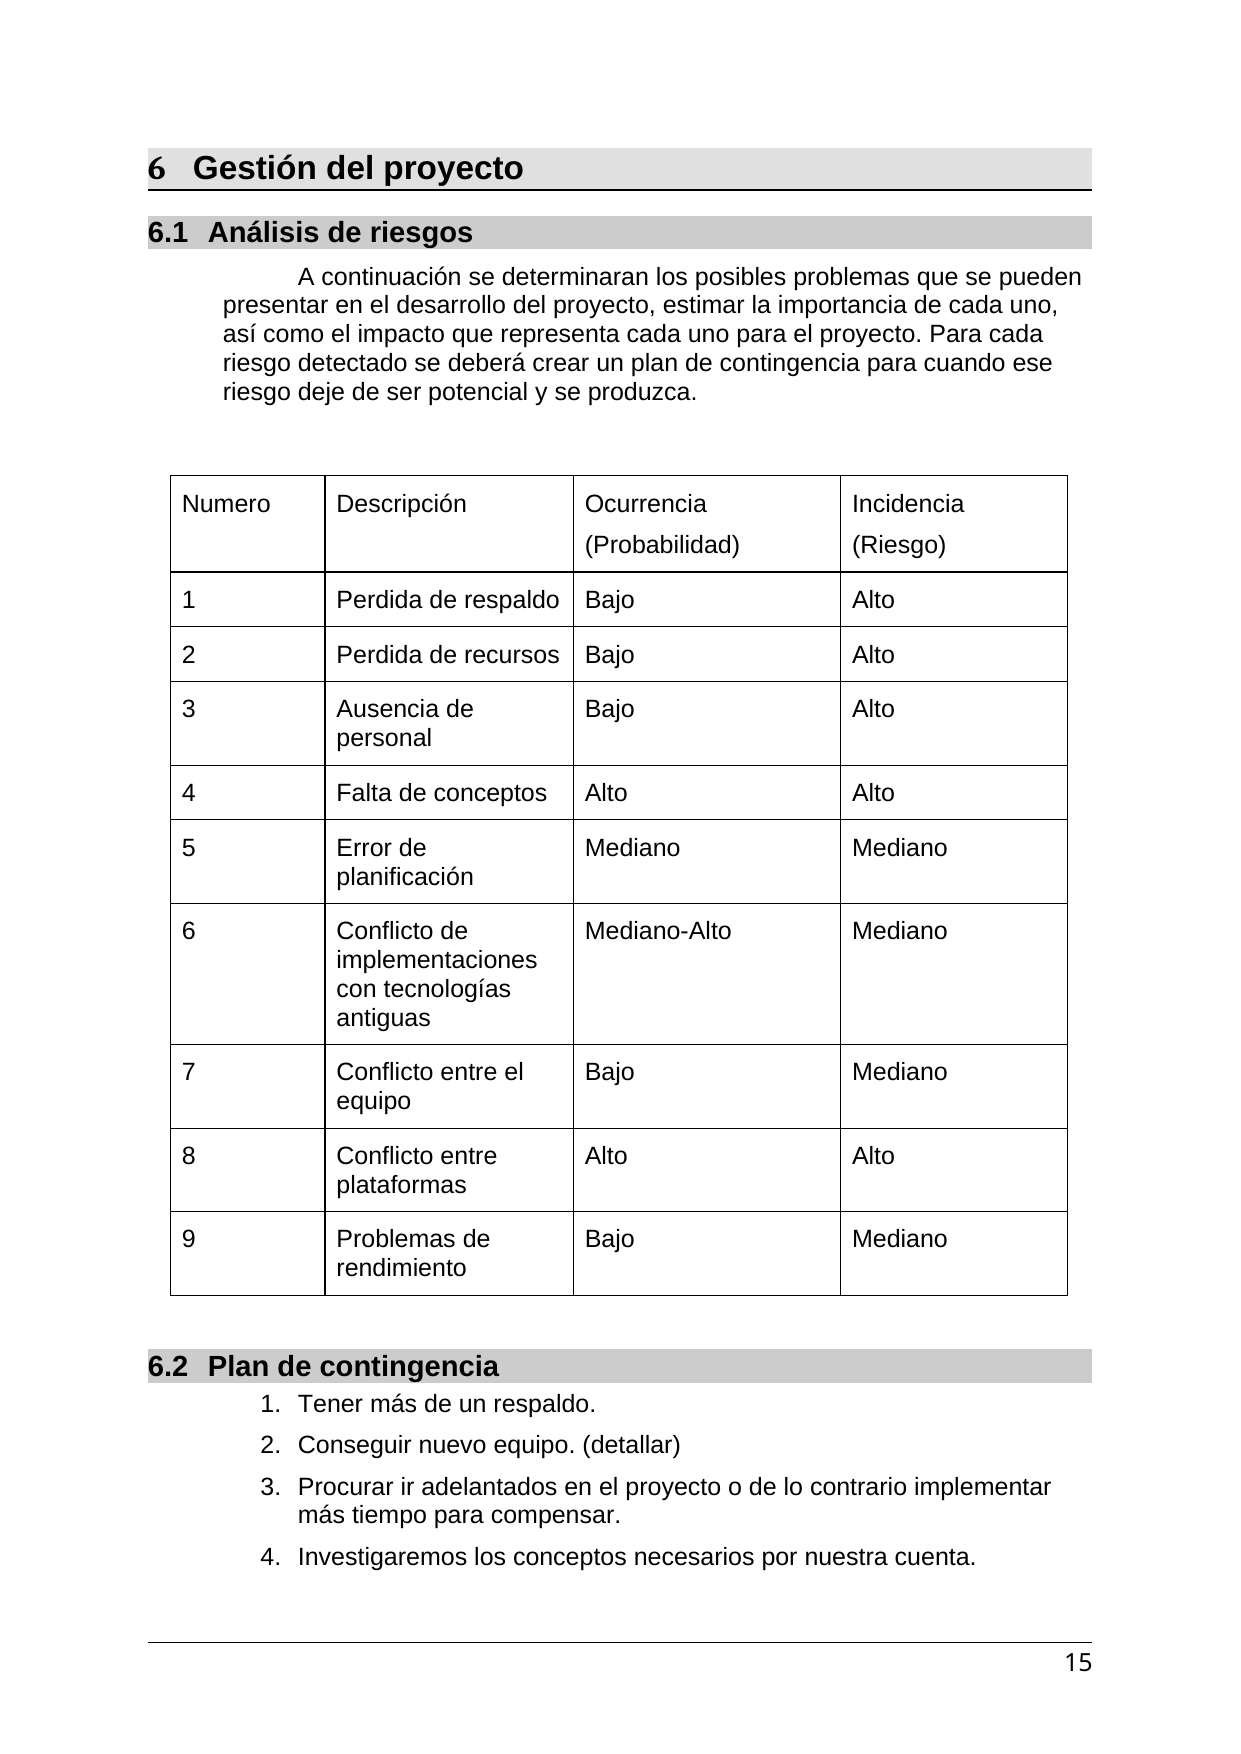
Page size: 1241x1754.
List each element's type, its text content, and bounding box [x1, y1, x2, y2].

table_cell 4 [171, 766, 324, 819]
table_cell Ausencia de personal [326, 682, 573, 764]
table_cell Perdida de recursos [326, 627, 573, 681]
table_cell Conflicto entre plataformas [326, 1129, 573, 1211]
table_header Numero [171, 476, 324, 571]
table_cell Alto [841, 573, 1067, 626]
table_cell 3 [171, 682, 324, 764]
table_cell Mediano-Alto [574, 904, 840, 1044]
table_cell 9 [171, 1212, 324, 1294]
list Investigaremos los conceptos necesarios por nuestra cuenta. [260, 1542, 1092, 1570]
table_cell 7 [171, 1045, 324, 1127]
table_cell Bajo [574, 1045, 840, 1127]
table_cell Alto [841, 627, 1067, 681]
table_cell Alto [574, 1129, 840, 1211]
table_cell Mediano [841, 904, 1067, 1044]
table_cell Error de planificación [326, 820, 573, 903]
list Procurar ir adelantados en el proyecto o de lo contrario implementar más tiempo para compensar. [260, 1472, 1092, 1529]
table_cell Bajo [574, 627, 840, 681]
table_header Incidencia (Riesgo) [841, 476, 1067, 571]
table_cell Mediano [841, 820, 1067, 903]
subtitle Análisis de riesgos [148, 216, 1092, 249]
table_cell Problemas de rendimiento [326, 1212, 573, 1294]
table_cell Conflicto entre el equipo [326, 1045, 573, 1127]
table_cell 8 [171, 1129, 324, 1211]
table_cell Conflicto de implementaciones con tecnologías antiguas [326, 904, 573, 1044]
table_cell Bajo [574, 573, 840, 626]
table_cell Alto [574, 766, 840, 819]
table_cell Perdida de respaldo [326, 573, 573, 626]
table_cell Alto [841, 1129, 1067, 1211]
table_cell 5 [171, 820, 324, 903]
subtitle Plan de contingencia [148, 1349, 1092, 1383]
subtitle Gestión del proyecto [148, 148, 1092, 189]
table_cell Mediano [841, 1045, 1067, 1127]
table_cell 2 [171, 627, 324, 681]
table_cell 6 [171, 904, 324, 1044]
list Tener más de un respaldo. [260, 1389, 1092, 1418]
table_header Descripción [326, 476, 573, 571]
table_cell Bajo [574, 682, 840, 764]
table_cell Mediano [841, 1212, 1067, 1294]
table_cell Mediano [574, 820, 840, 903]
table_cell Alto [841, 766, 1067, 819]
text A continuación se determinaran los posibles problemas que se pueden presentar en el desarrollo del proyecto, estimar la importancia de cada uno, así como el impacto que representa cada uno para el proyecto. Para cada riesgo detectado se deberá crear un plan de contingencia para cuando ese riesgo deje de ser potencial y se produzca. [223, 262, 1092, 405]
table_cell Falta de conceptos [326, 766, 573, 819]
table_cell Alto [841, 682, 1067, 764]
table_header Ocurrencia (Probabilidad) [574, 476, 840, 571]
list Conseguir nuevo equipo. (detallar) [260, 1430, 1092, 1459]
table_cell 1 [171, 573, 324, 626]
table_cell Bajo [574, 1212, 840, 1294]
